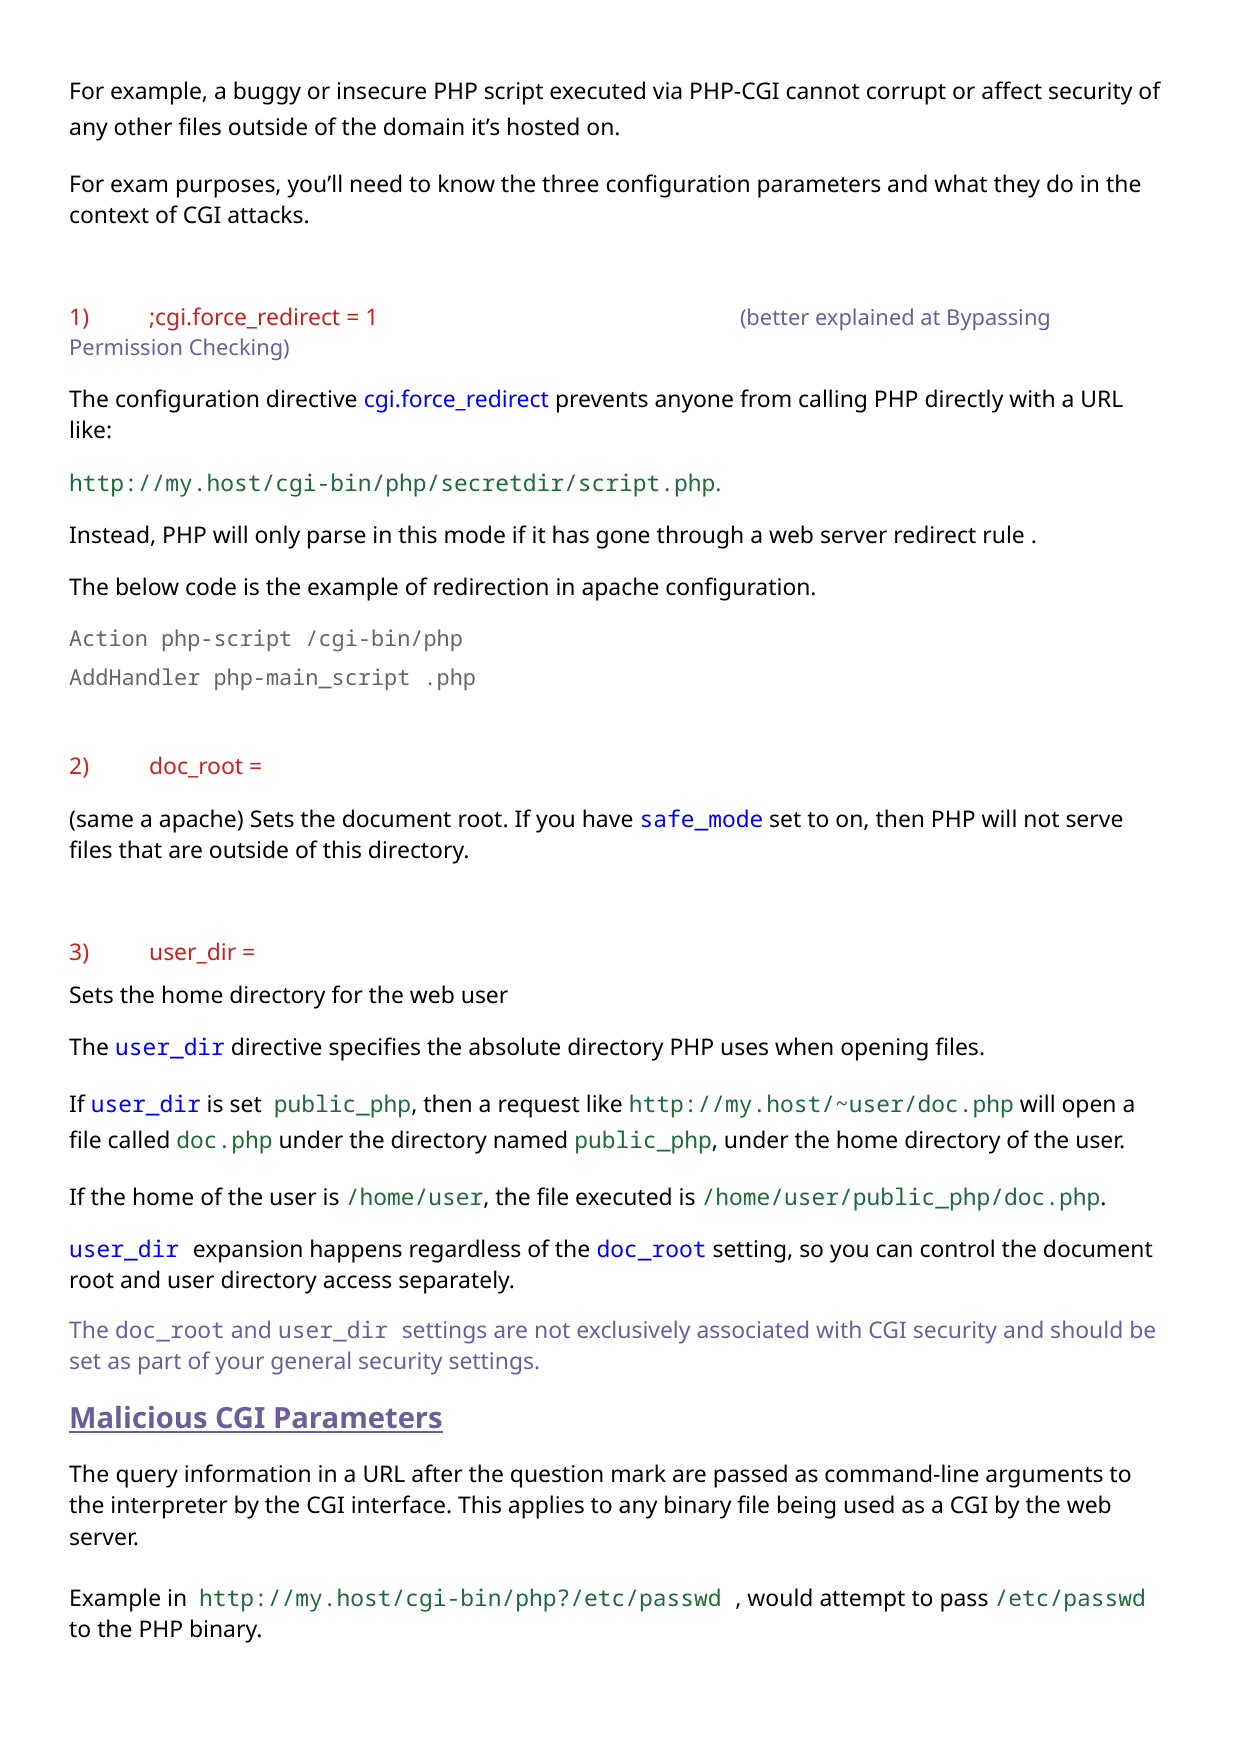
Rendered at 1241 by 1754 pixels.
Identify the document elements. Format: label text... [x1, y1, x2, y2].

text Malicious CGI Parameters [69, 1397, 1166, 1437]
text The configuration directive cgi.force_redirect prevents anyone from calling PHP directly with a URL like: [69, 383, 1166, 445]
text 1) ;cgi.force_redirect = 1 (better explained at Bypassing Permission Checking) [69, 301, 1166, 362]
text user_dir expansion happens regardless of the doc_root setting, so you can control the document root and user directory access separately. [69, 1233, 1166, 1296]
text Action php-script /cgi-bin/php [69, 623, 1166, 653]
text AddHandler php-main_script .php [69, 662, 1166, 692]
text Sets the home directory for the web user [69, 979, 1166, 1010]
text For example, a buggy or insecure PHP script executed via PHP-CGI cannot corrupt or affect security of any other files outside of the domain it’s hosted on. [69, 75, 1166, 142]
text 3) user_dir = [69, 935, 1166, 967]
text http://my.host/cgi-bin/php/secretdir/script.php. [69, 466, 1166, 498]
text (same a apache) Sets the document root. If you have safe_mode set to on, then PHP will not serve files that are outside of this directory. [69, 802, 1166, 865]
text The user_dir directive specifies the absolute directory PHP uses when opening files. [69, 1031, 1166, 1062]
text Instead, PHP will only parse in this mode if it has gone through a web server redirect rule . [69, 519, 1166, 550]
text If the home of the user is /home/user, the file executed is /home/user/public_php/doc.php. [69, 1181, 1166, 1212]
text If user_dir is set public_php, then a request like http://my.host/~user/doc.php will open a file called doc.php under the directory named public_php, under the home directory of the user. [69, 1088, 1166, 1155]
text 2) doc_root = [69, 750, 1166, 781]
text The below code is the example of redirection in apache configuration. [69, 571, 1166, 602]
text Example in http://my.host/cgi-bin/php?/etc/passwd , would attempt to pass /etc/passwd to the PHP binary. [69, 1582, 1166, 1644]
text The doc_root and user_dir settings are not exclusively associated with CGI security and should be set as part of your general security settings. [69, 1314, 1166, 1376]
text For exam purposes, you’ll need to know the three configuration parameters and what they do in the context of CGI attacks. [69, 168, 1166, 230]
text The query information in a URL after the question mark are passed as command-line arguments to the interpreter by the CGI interface. This applies to any binary file being used as a CGI by the web server. [69, 1458, 1166, 1552]
